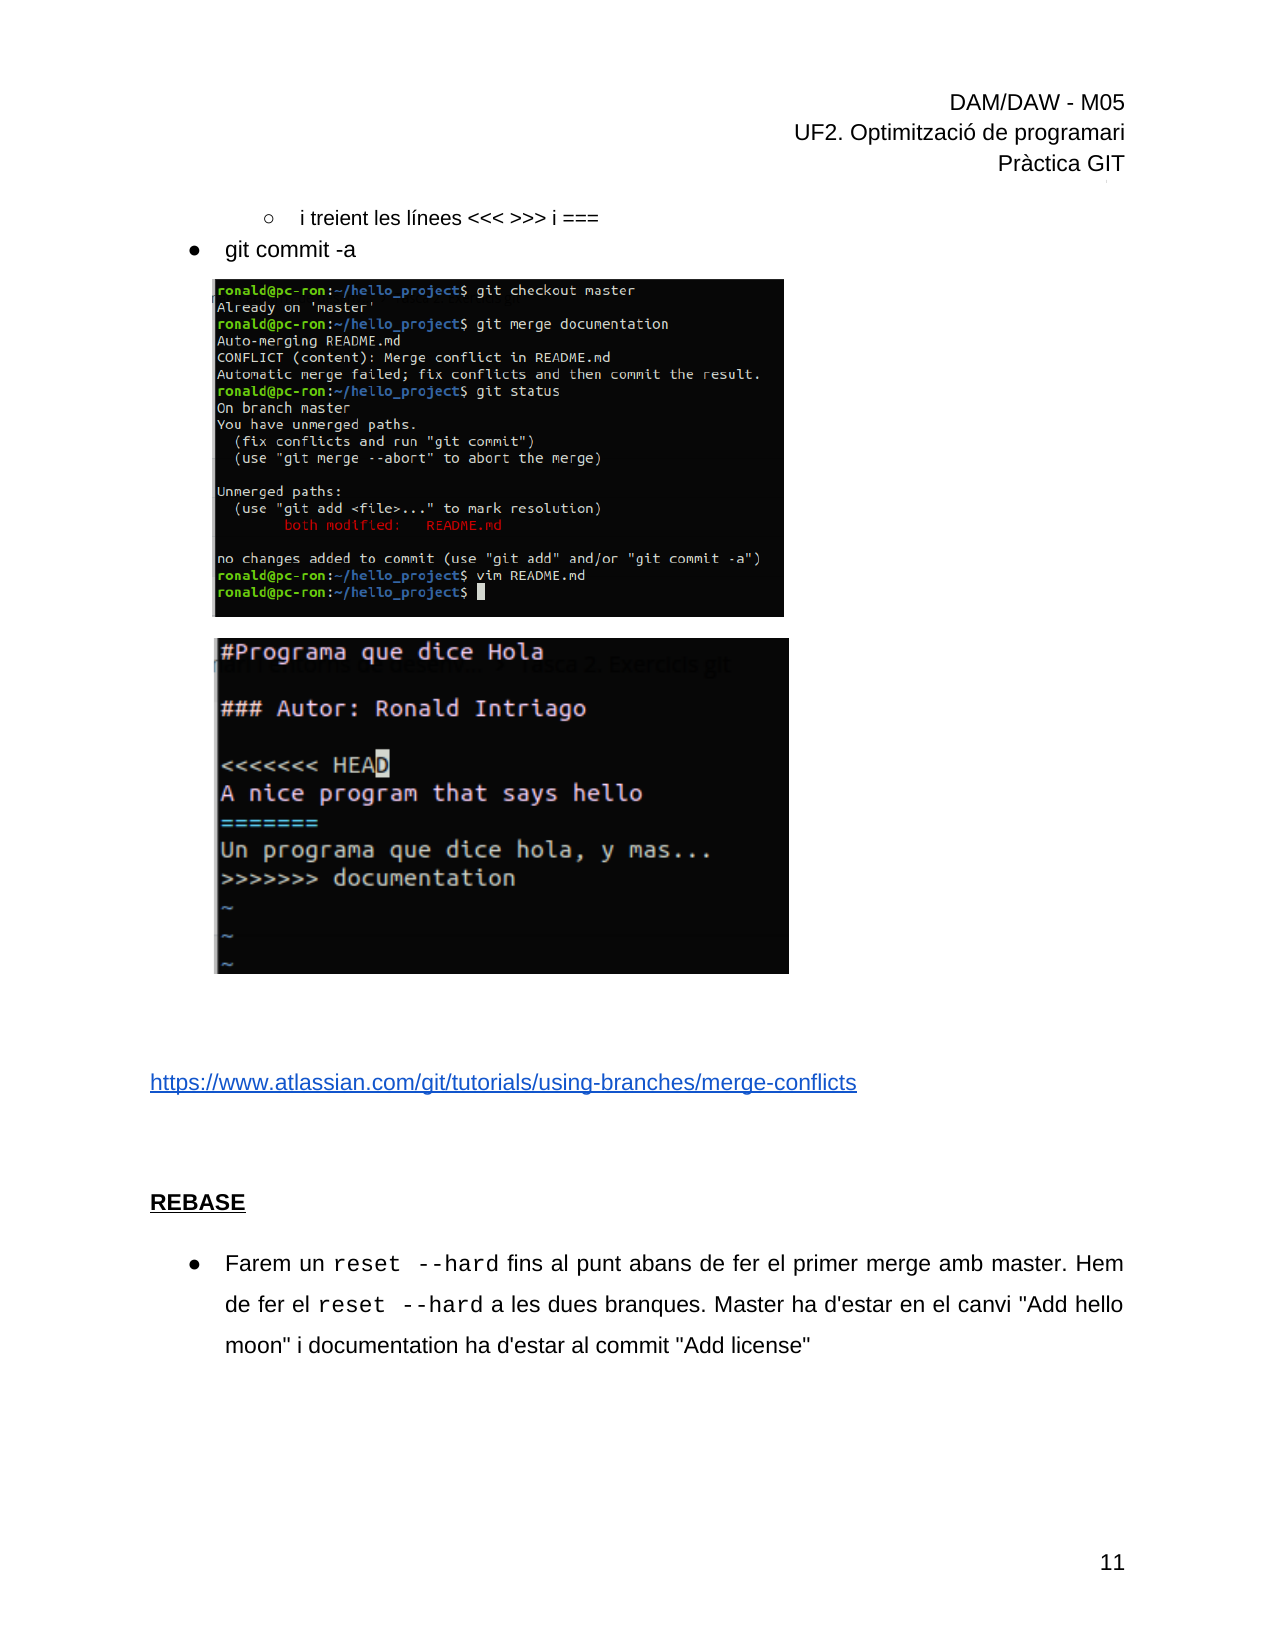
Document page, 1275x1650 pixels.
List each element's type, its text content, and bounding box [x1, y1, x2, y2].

list Farem un reset --hard fins al punt abans de fer el primer merge amb master. Hem de fer el reset --hard a les dues branques. Master ha d'estar en el canvi "Add hello moon" i documentation ha d'estar al commit "Add license" [187, 1249, 1125, 1359]
picture [212, 279, 784, 617]
text REBASE [150, 1189, 1125, 1216]
picture [213, 638, 789, 974]
list git commit -a [187, 236, 1125, 264]
text https://www.atlassian.com/git/tutorials/using-branches/merge-conflicts [150, 1068, 1125, 1095]
list i treient les línees <<< >>> i === [262, 206, 1125, 232]
